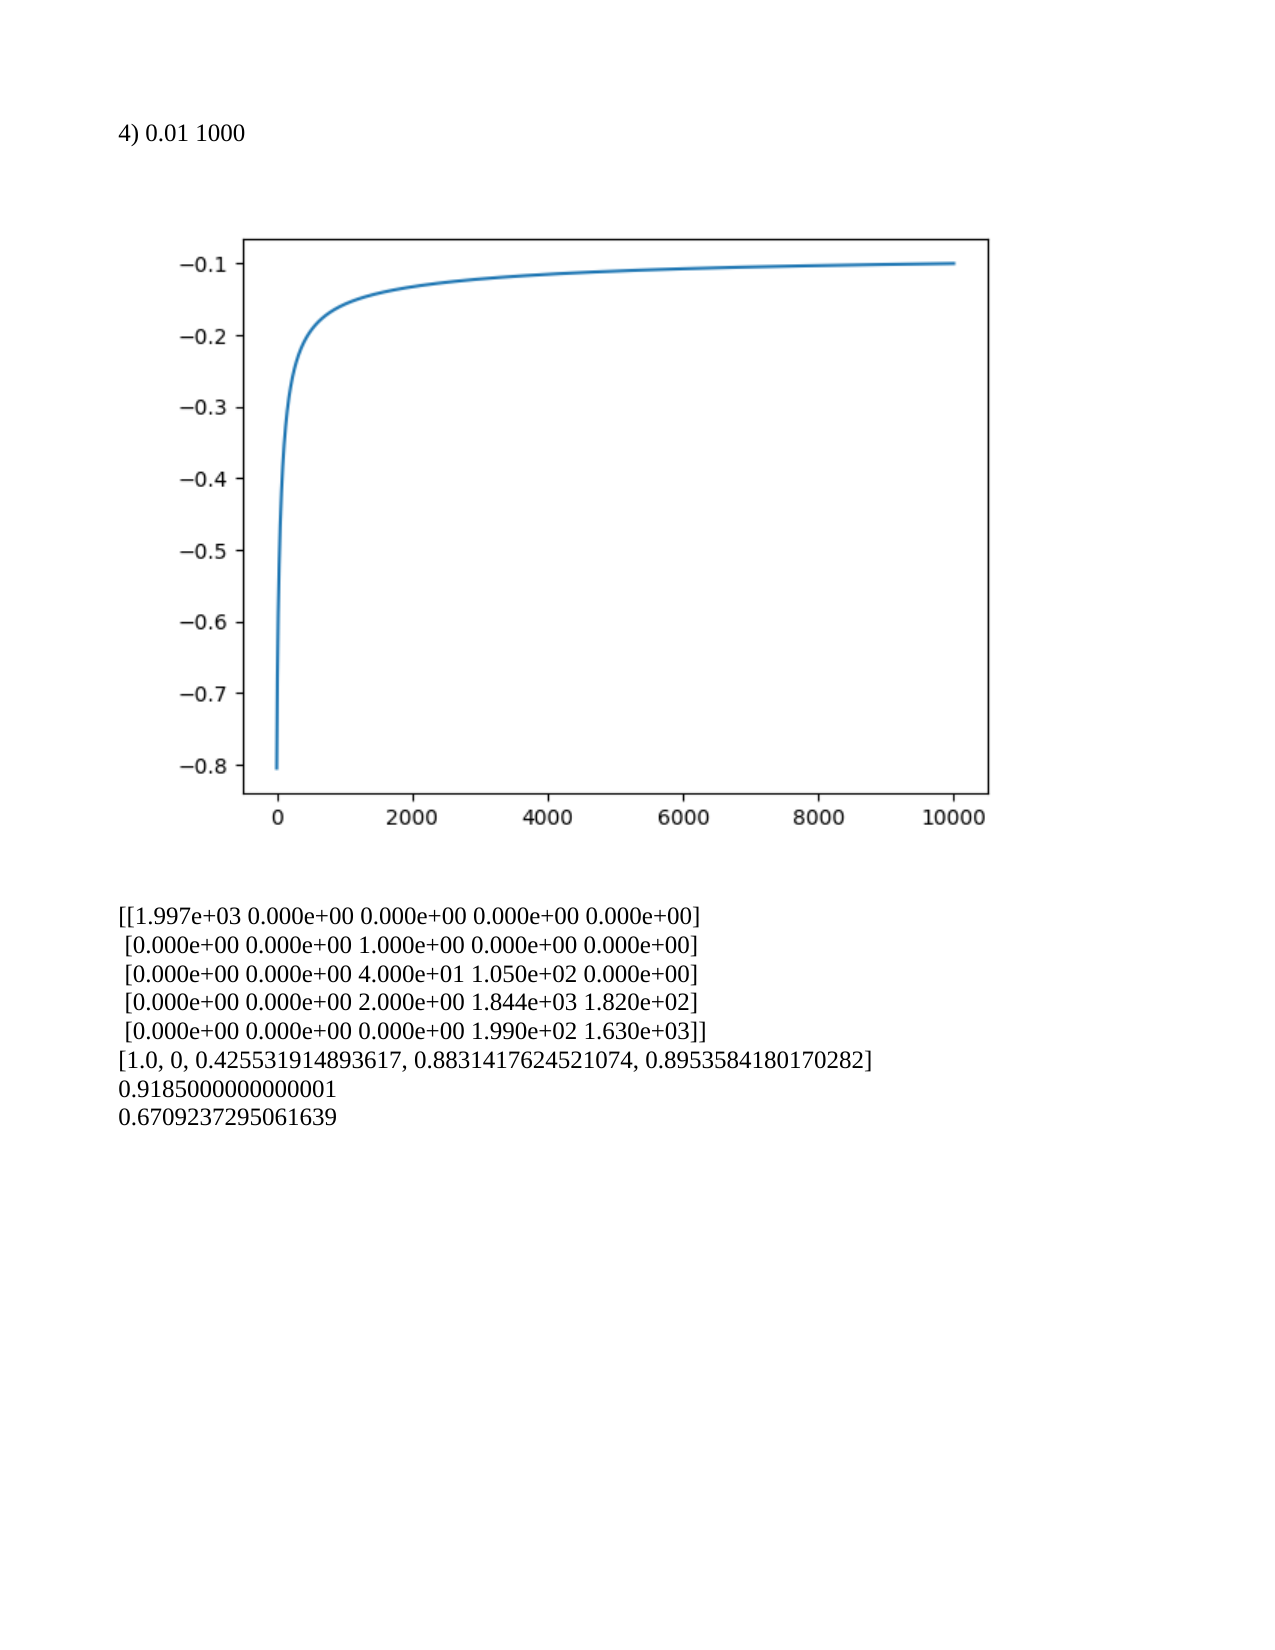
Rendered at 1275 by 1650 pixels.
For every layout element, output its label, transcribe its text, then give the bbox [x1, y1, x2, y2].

picture [123, 152, 1084, 873]
text 0.9185000000000001 [118, 1074, 1157, 1102]
text [0.000e+00 0.000e+00 2.000e+00 1.844e+03 1.820e+02] [118, 987, 1157, 1016]
text [0.000e+00 0.000e+00 4.000e+01 1.050e+02 0.000e+00] [118, 959, 1157, 987]
text [[1.997e+03 0.000e+00 0.000e+00 0.000e+00 0.000e+00] [118, 901, 1157, 930]
text [0.000e+00 0.000e+00 1.000e+00 0.000e+00 0.000e+00] [118, 930, 1157, 959]
text 4) 0.01 1000 [118, 118, 1157, 147]
text 0.6709237295061639 [118, 1102, 1157, 1131]
text [1.0, 0, 0.425531914893617, 0.8831417624521074, 0.8953584180170282] [118, 1045, 1157, 1074]
text [0.000e+00 0.000e+00 0.000e+00 1.990e+02 1.630e+03]] [118, 1016, 1157, 1045]
